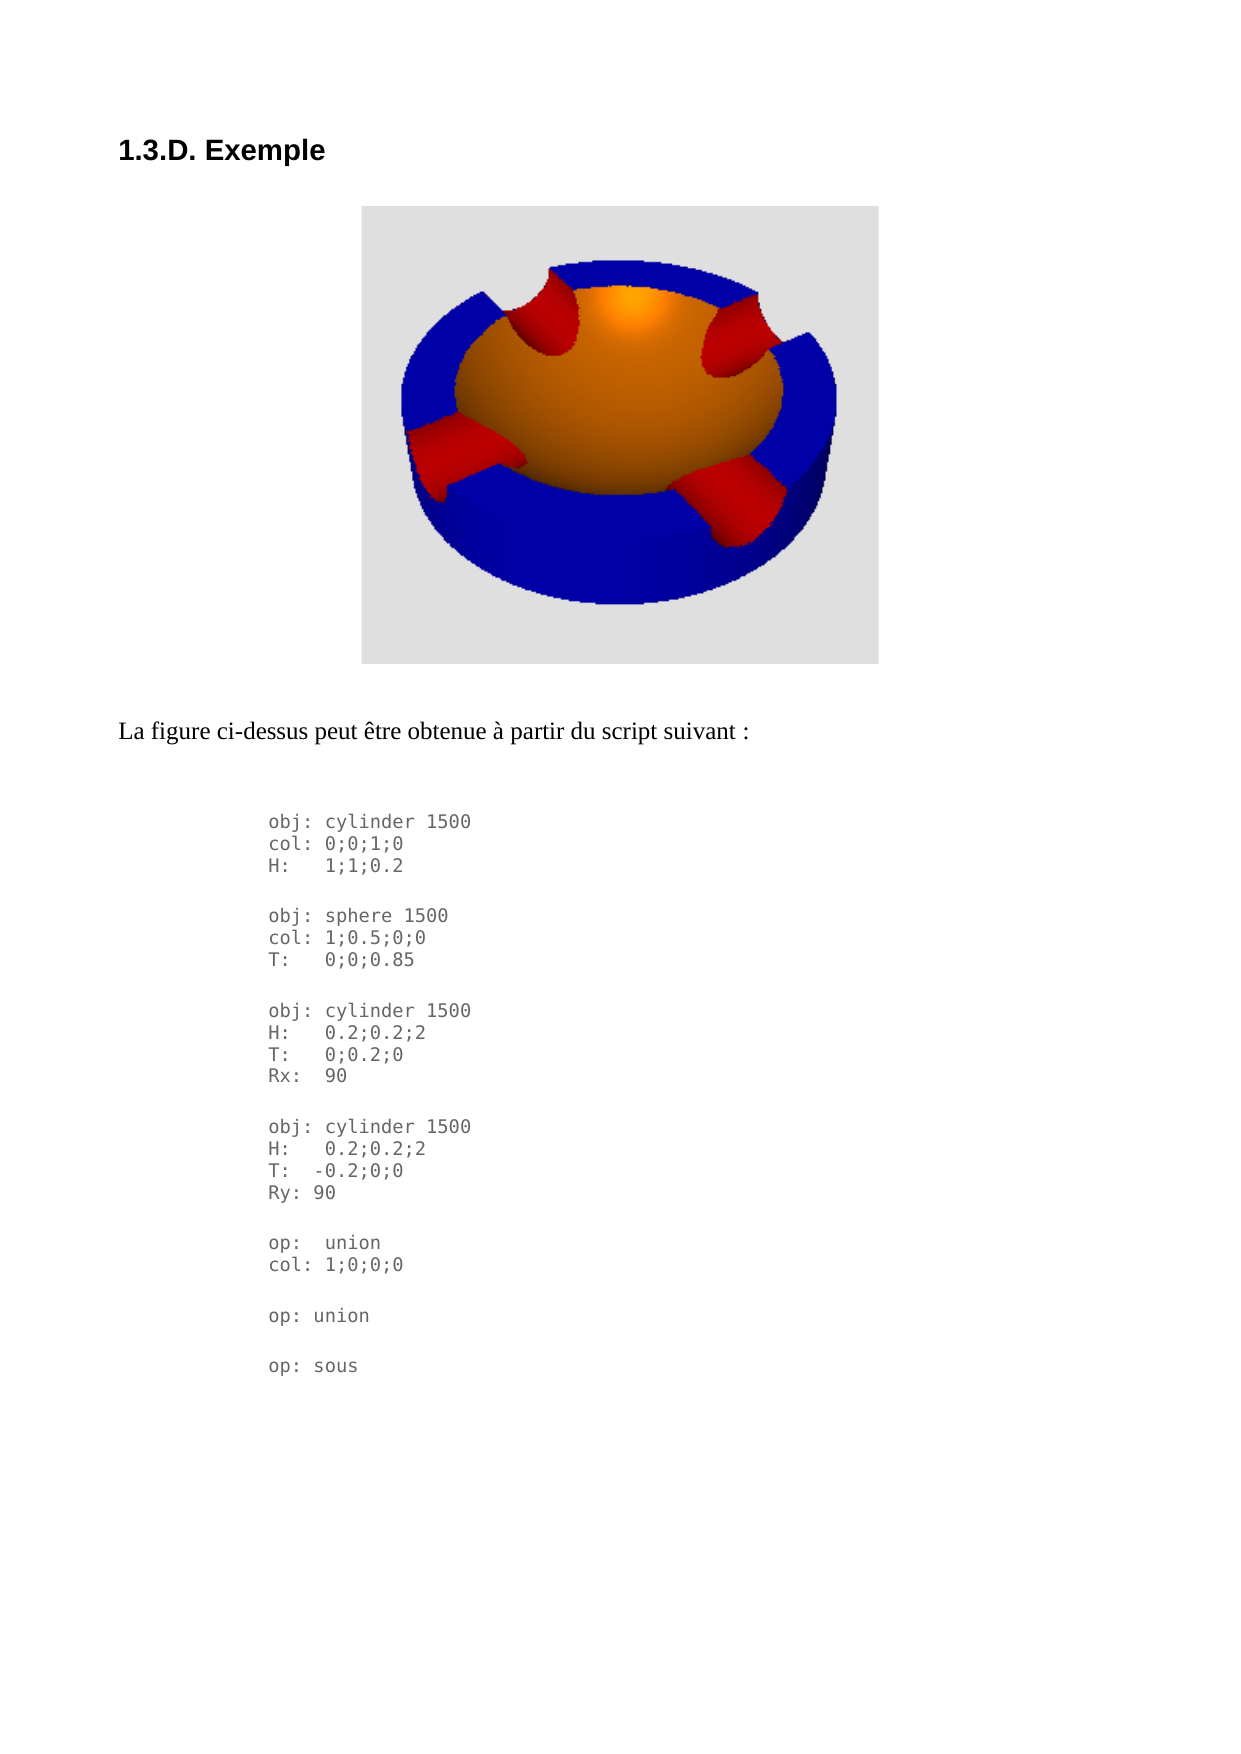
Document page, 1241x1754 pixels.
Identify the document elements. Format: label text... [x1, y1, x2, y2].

text La figure ci-dessus peut être obtenue à partir du script suivant : [118, 716, 1122, 745]
subtitle 1.3.D. Exemple [118, 133, 1122, 166]
picture [361, 206, 879, 664]
text obj: cylinder 1500 col: 0;0;1;0 H: 1;1;0.2 obj: sphere 1500 col: 1;0.5;0;0 T: 0;0;0.85 obj: cylinder 1500 H: 0.2;0.2;2 T: 0;0.2;0 Rx: 90 obj: cylinder 1500 H: 0.2;0.2;2 T: -0.2;0;0 Ry: 90 op: union col: 1;0;0;0 op: union op: sous [268, 811, 1122, 1377]
